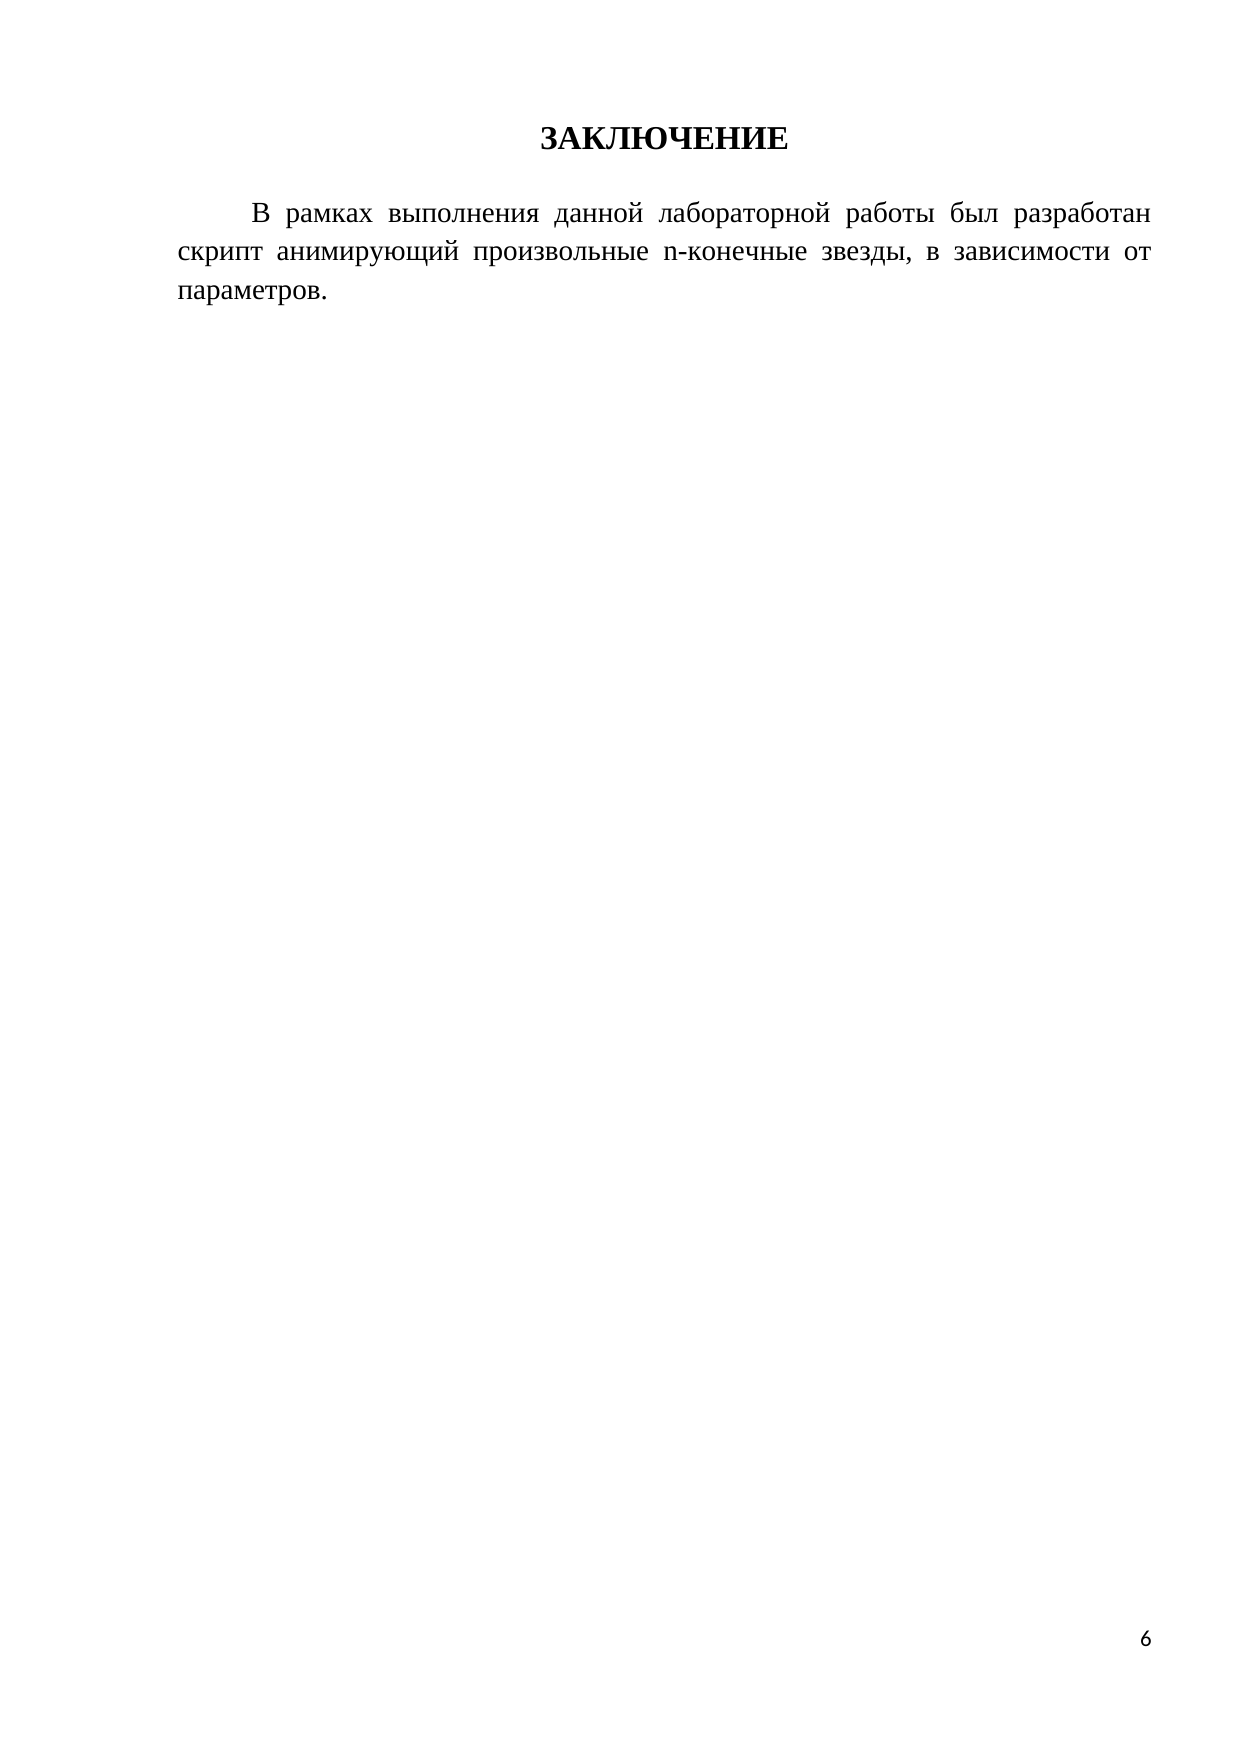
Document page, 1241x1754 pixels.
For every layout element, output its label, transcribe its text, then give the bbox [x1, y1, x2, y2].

text В рамках выполнения данной лабораторной работы был разработан скрипт анимирующий произвольные n-конечные звезды, в зависимости от параметров. [177, 195, 1152, 305]
subtitle ЗАКЛЮЧЕНИЕ [177, 118, 1152, 156]
